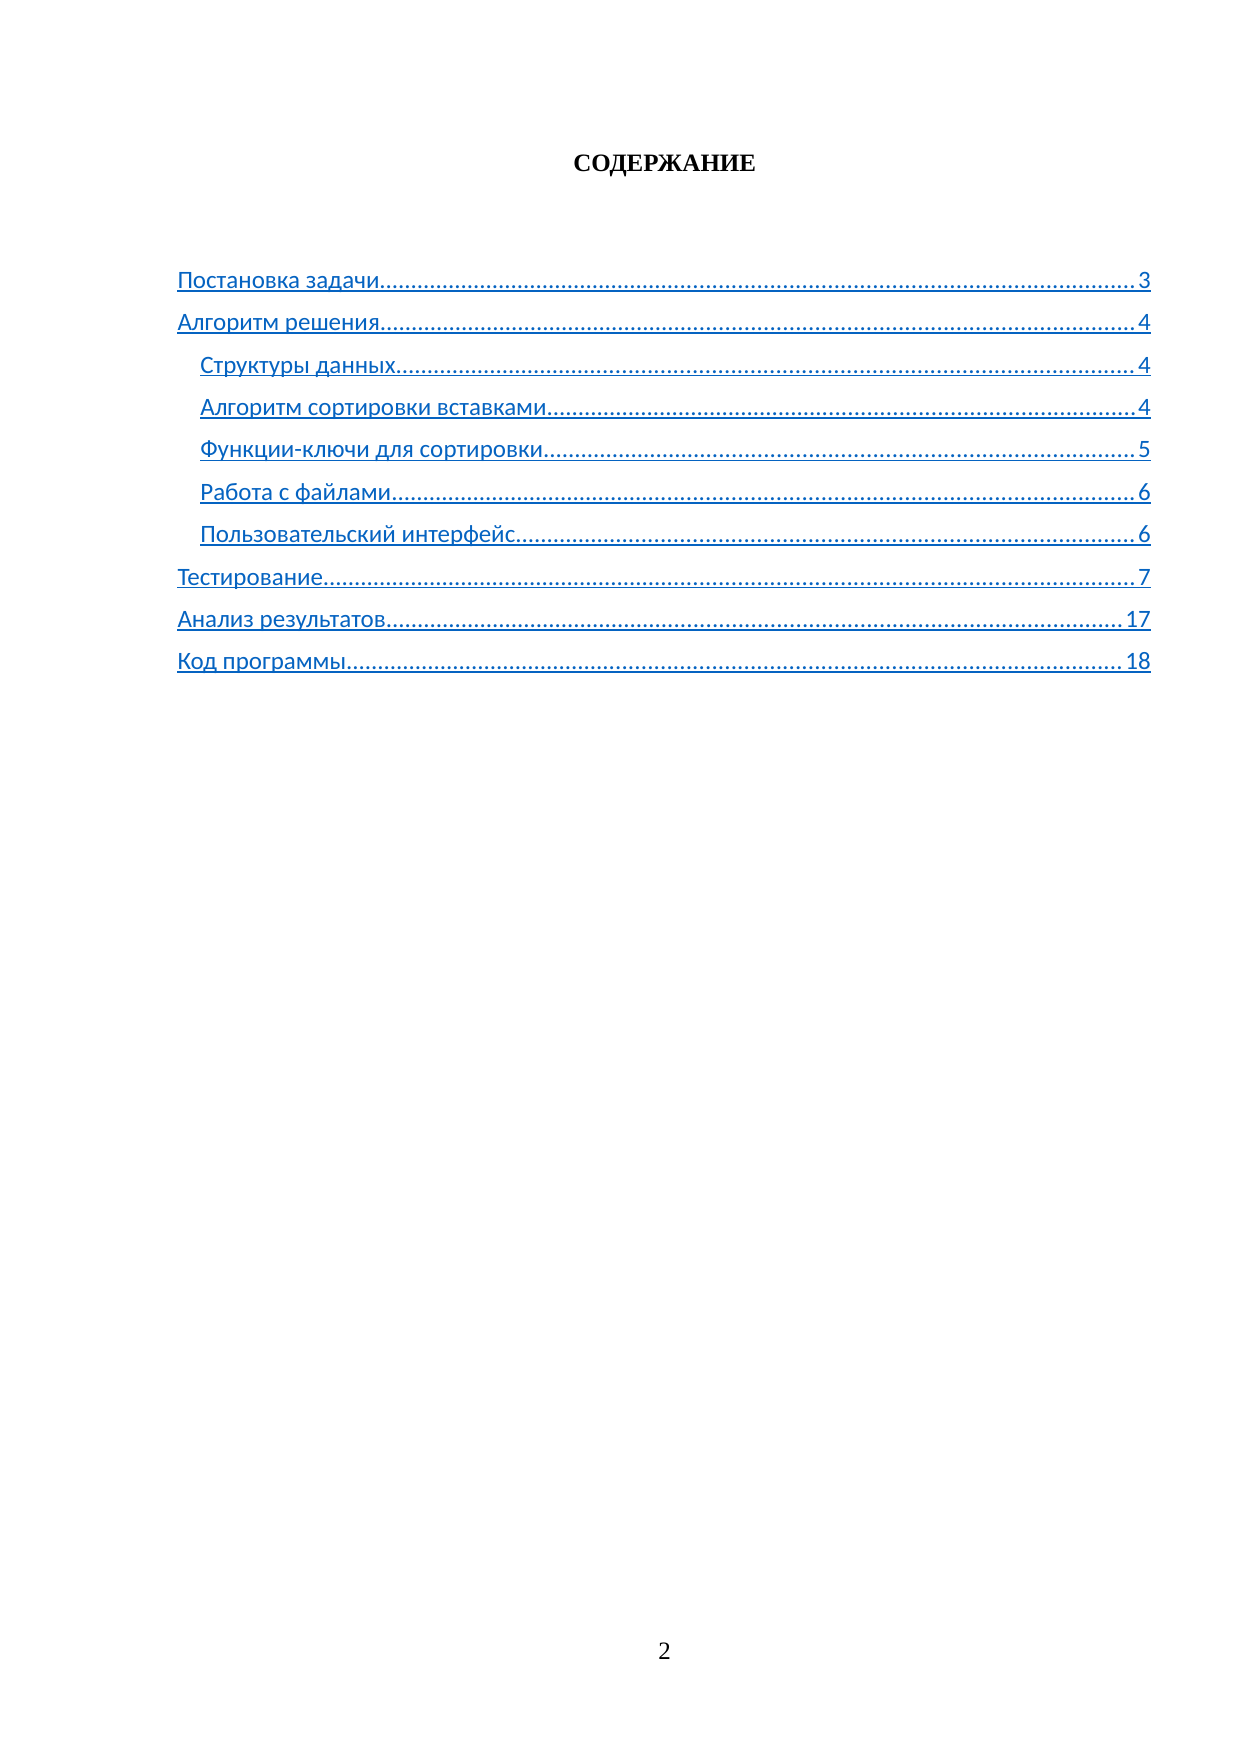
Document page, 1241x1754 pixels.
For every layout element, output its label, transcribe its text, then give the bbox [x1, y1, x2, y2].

text Постановка задачи 3 [177, 264, 1152, 294]
text Анализ результатов 17 [177, 603, 1152, 634]
text Тестирование 7 [177, 561, 1152, 591]
text Функции-ключи для сортировки 5 [200, 433, 1152, 464]
text Пользовательский интерфейс 6 [200, 518, 1152, 549]
text СОДЕРЖАНИЕ [177, 148, 1152, 176]
text Код программы 18 [177, 646, 1152, 676]
text Алгоритм решения 4 [177, 306, 1152, 337]
text Алгоритм сортировки вставками 4 [200, 391, 1152, 422]
text Работа с файлами 6 [200, 476, 1152, 506]
text Структуры данных 4 [200, 349, 1152, 379]
